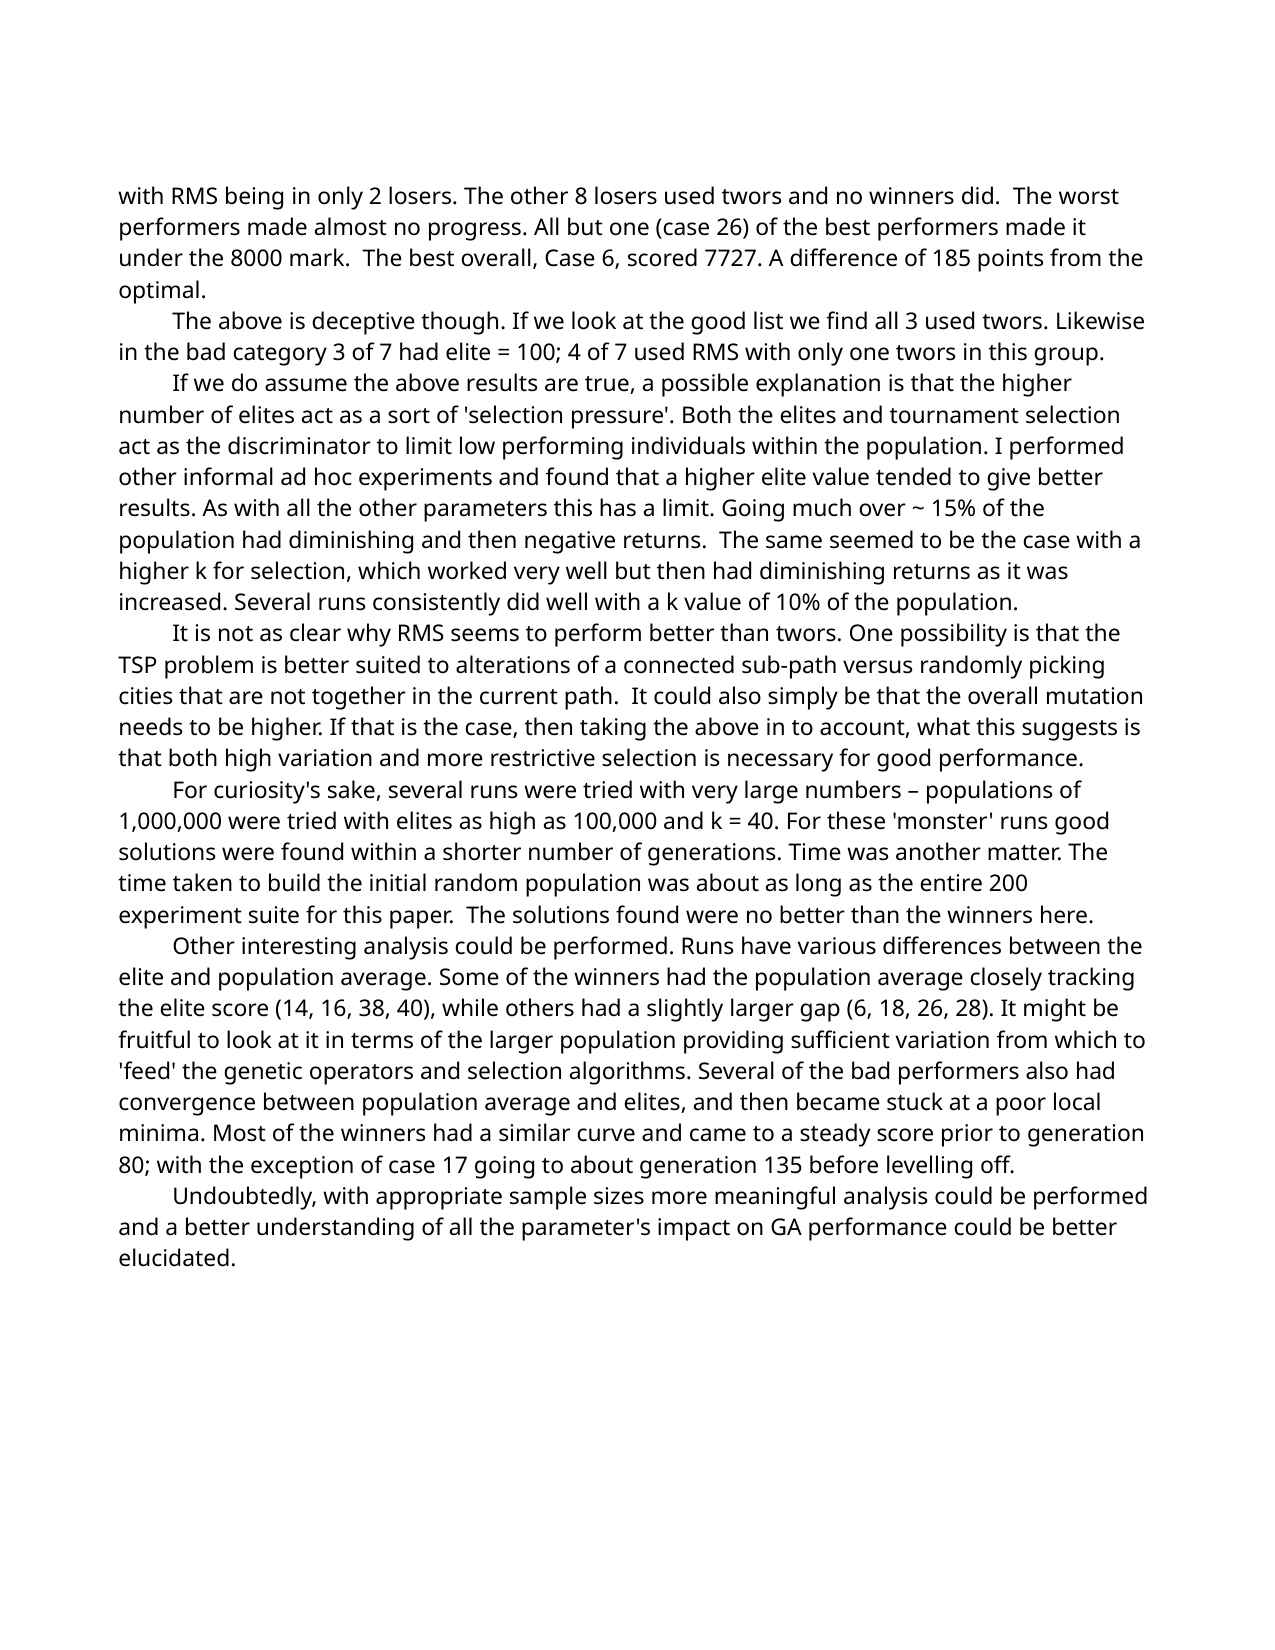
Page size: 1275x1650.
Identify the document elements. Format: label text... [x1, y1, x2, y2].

text Undoubtedly, with appropriate sample sizes more meaningful analysis could be performed and a better understanding of all the parameter's impact on GA performance could be better elucidated. [118, 1180, 1157, 1274]
text For curiosity's sake, several runs were tried with very large numbers – populations of 1,000,000 were tried with elites as high as 100,000 and k = 40. For these 'monster' runs good solutions were found within a shorter number of generations. Time was another matter. The time taken to build the initial random population was about as long as the entire 200 experiment suite for this paper. The solutions found were no better than the winners here. [118, 774, 1157, 930]
text The above is deceptive though. If we look at the good list we find all 3 used twors. Likewise in the bad category 3 of 7 had elite = 100; 4 of 7 used RMS with only one twors in this group. [118, 305, 1157, 367]
text Other interesting analysis could be performed. Runs have various differences between the elite and population average. Some of the winners had the population average closely tracking the elite score (14, 16, 38, 40), while others had a slightly larger gap (6, 18, 26, 28). It might be fruitful to look at it in terms of the larger population providing sufficient variation from which to 'feed' the genetic operators and selection algorithms. Several of the bad performers also had convergence between population average and elites, and then became stuck at a poor local minima. Most of the winners had a similar curve and came to a steady score prior to generation 80; with the exception of case 17 going to about generation 135 before levelling off. [118, 930, 1157, 1180]
text If we do assume the above results are true, a possible explanation is that the higher number of elites act as a sort of 'selection pressure'. Both the elites and tournament selection act as the discriminator to limit low performing individuals within the population. I performed other informal ad hoc experiments and found that a higher elite value tended to give better results. As with all the other parameters this has a limit. Going much over ~ 15% of the population had diminishing and then negative returns. The same seemed to be the case with a higher k for selection, which worked very well but then had diminishing returns as it was increased. Several runs consistently did well with a k value of 10% of the population. [118, 367, 1157, 617]
text with RMS being in only 2 losers. The other 8 losers used twors and no winners did. The worst performers made almost no progress. All but one (case 26) of the best performers made it under the 8000 mark. The best overall, Case 6, scored 7727. A difference of 185 points from the optimal. [118, 180, 1157, 305]
text It is not as clear why RMS seems to perform better than twors. One possibility is that the TSP problem is better suited to alterations of a connected sub-path versus randomly picking cities that are not together in the current path. It could also simply be that the overall mutation needs to be higher. If that is the case, then taking the above in to account, what this suggests is that both high variation and more restrictive selection is necessary for good performance. [118, 617, 1157, 774]
